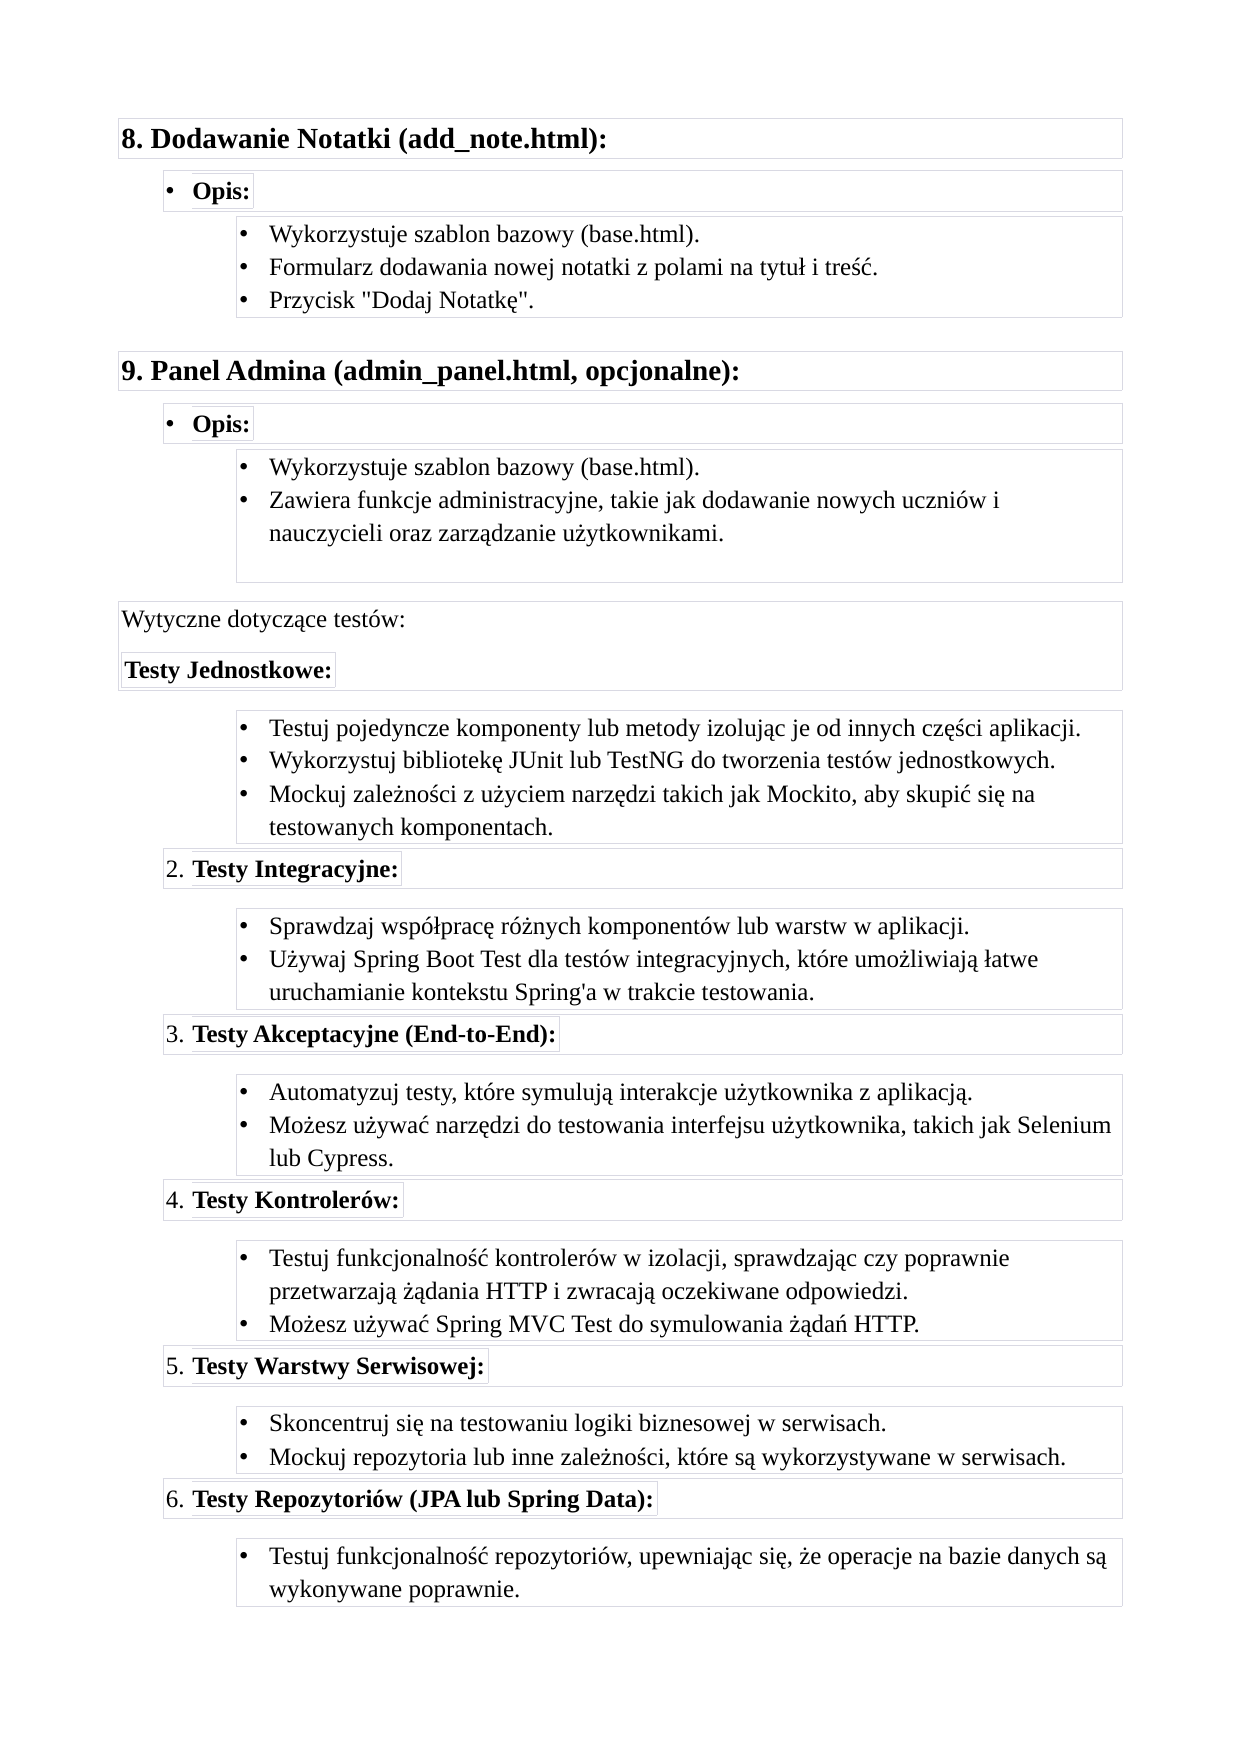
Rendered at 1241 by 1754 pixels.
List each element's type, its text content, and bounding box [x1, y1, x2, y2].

list Wykorzystuje szablon bazowy (base.html). [237, 217, 1122, 248]
list Testuj funkcjonalność repozytoriów, upewniając się, że operacje na bazie danych są wykonywane poprawnie. [237, 1539, 1122, 1606]
list Testy Kontrolerów: [164, 1180, 1122, 1220]
list Testuj funkcjonalność kontrolerów w izolacji, sprawdzając czy poprawnie przetwarzają żądania HTTP i zwracają oczekiwane odpowiedzi. [237, 1241, 1122, 1304]
list Wykorzystuje szablon bazowy (base.html). [237, 450, 1122, 480]
subtitle 9. Panel Admina (admin_panel.html, opcjonalne): [119, 352, 1122, 390]
list Wykorzystuj bibliotekę JUnit lub TestNG do tworzenia testów jednostkowych. [237, 743, 1122, 774]
list Opis: [164, 171, 1122, 211]
text Wytyczne dotyczące testów: [119, 602, 1122, 633]
list Zawiera funkcje administracyjne, takie jak dodawanie nowych uczniów i nauczycieli oraz zarządzanie użytkownikami. [237, 482, 1122, 582]
list Możesz używać Spring MVC Test do symulowania żądań HTTP. [237, 1306, 1122, 1340]
list Automatyzuj testy, które symulują interakcje użytkownika z aplikacją. [237, 1075, 1122, 1106]
list Możesz używać narzędzi do testowania interfejsu użytkownika, takich jak Selenium lub Cypress. [237, 1107, 1122, 1175]
list Testy Repozytoriów (JPA lub Spring Data): [164, 1479, 1122, 1518]
list Testy Warstwy Serwisowej: [164, 1346, 1122, 1386]
text Testy Jednostkowe: [119, 649, 1122, 690]
list Testy Integracyjne: [164, 849, 1122, 888]
list Testuj pojedyncze komponenty lub metody izolując je od innych części aplikacji. [237, 711, 1122, 741]
list Przycisk "Dodaj Notatkę". [237, 282, 1122, 317]
list Sprawdzaj współpracę różnych komponentów lub warstw w aplikacji. [237, 909, 1122, 940]
subtitle 8. Dodawanie Notatki (add_note.html): [119, 119, 1122, 158]
list Skoncentruj się na testowaniu logiki biznesowej w serwisach. [237, 1407, 1122, 1437]
list Mockuj repozytoria lub inne zależności, które są wykorzystywane w serwisach. [237, 1438, 1122, 1473]
list Formularz dodawania nowej notatki z polami na tytuł i treść. [237, 249, 1122, 281]
list Opis: [164, 404, 1122, 443]
list Mockuj zależności z użyciem narzędzi takich jak Mockito, aby skupić się na testowanych komponentach. [237, 776, 1122, 843]
list Używaj Spring Boot Test dla testów integracyjnych, które umożliwiają łatwe uruchamianie kontekstu Spring'a w trakcie testowania. [237, 941, 1122, 1009]
list Testy Akceptacyjne (End-to-End): [164, 1015, 1122, 1054]
